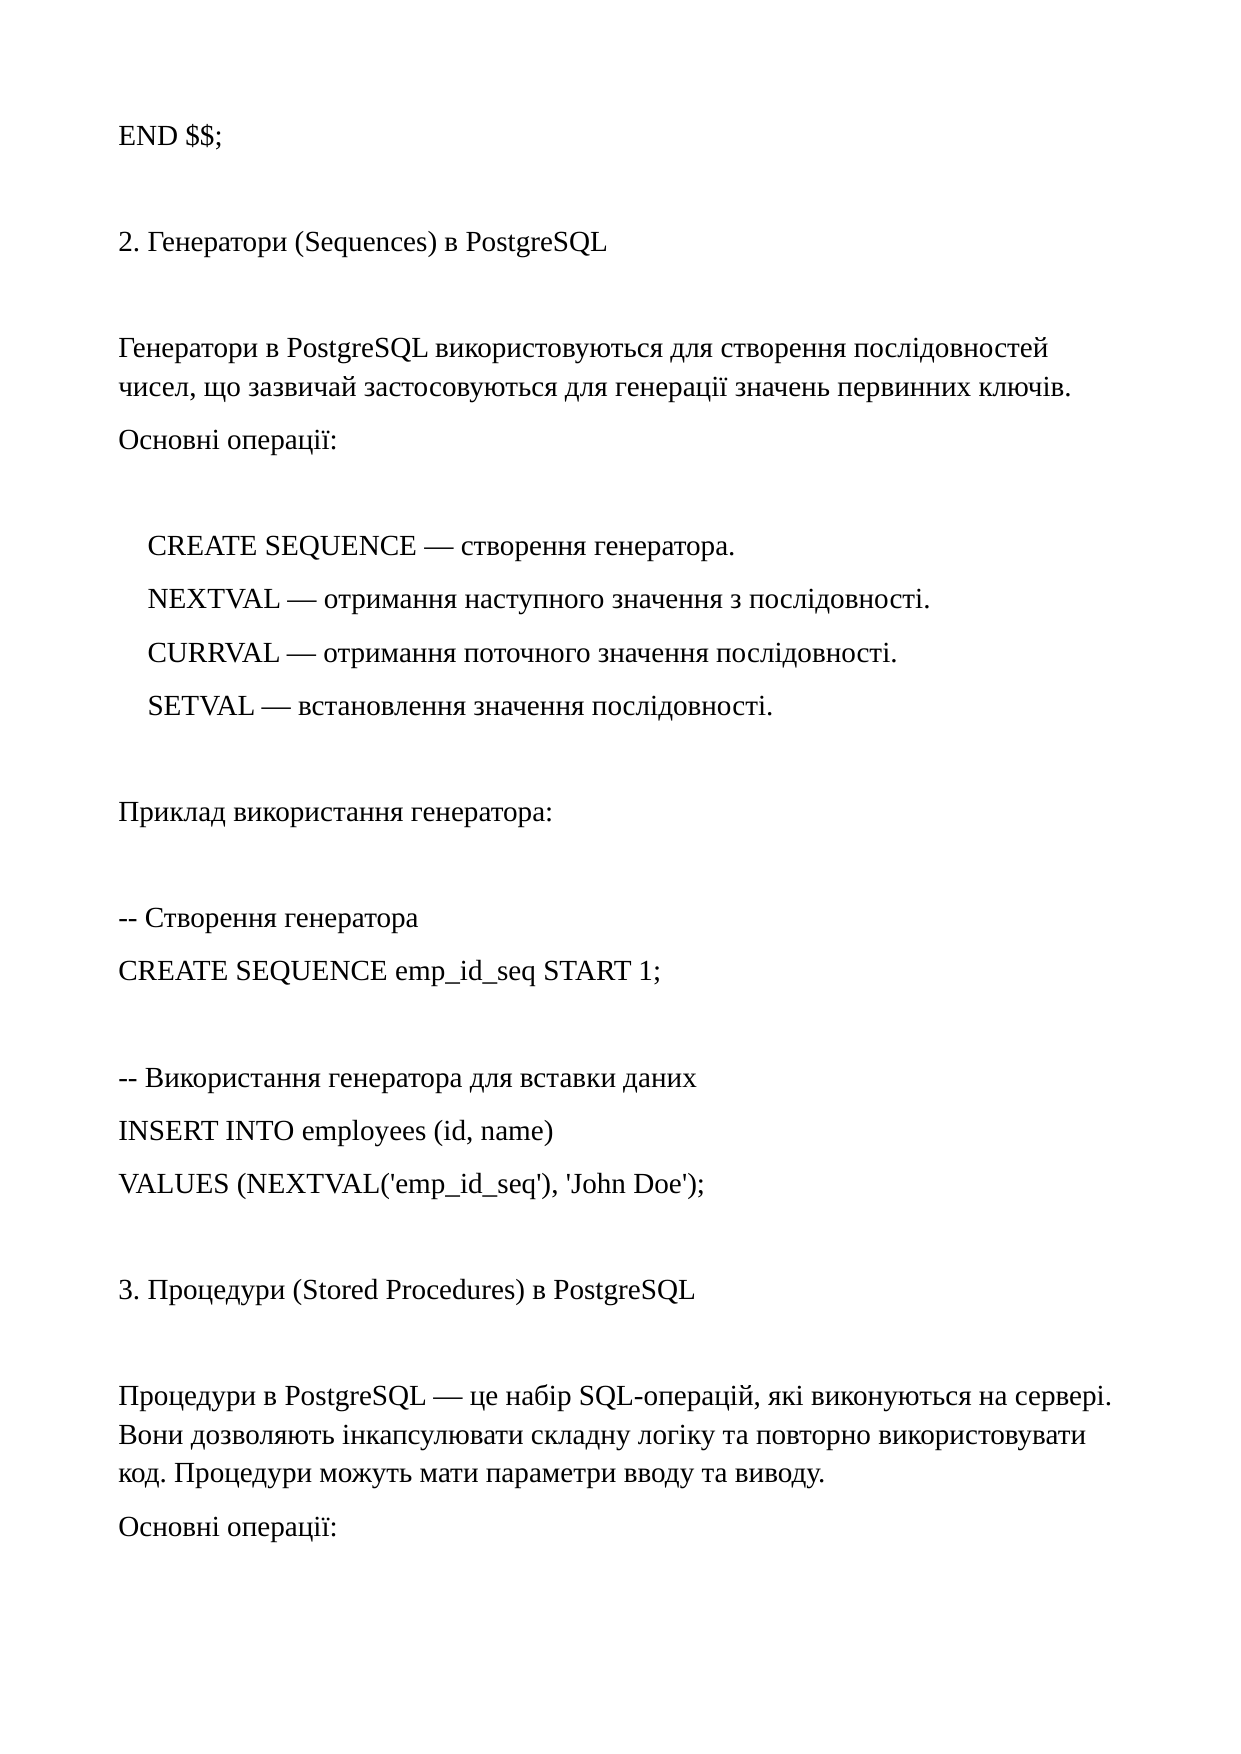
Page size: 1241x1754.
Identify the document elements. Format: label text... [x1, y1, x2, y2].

text CREATE SEQUENCE emp_id_seq START 1; [118, 953, 1122, 987]
text Приклад використання генератора: [118, 794, 1122, 828]
text 3. Процедури (Stored Procedures) в PostgreSQL [118, 1272, 1122, 1306]
text 2. Генератори (Sequences) в PostgreSQL [118, 224, 1122, 258]
text Генератори в PostgreSQL використовуються для створення послідовностей чисел, що зазвичай застосовуються для генерації значень первинних ключів. [118, 331, 1122, 403]
text Основні операції: [118, 422, 1122, 456]
text SETVAL — встановлення значення послідовності. [118, 688, 1122, 721]
text END $$; [118, 118, 1122, 152]
text -- Використання генератора для вставки даних [118, 1060, 1122, 1093]
text -- Створення генератора [118, 900, 1122, 934]
text NEXTVAL — отримання наступного значення з послідовності. [118, 582, 1122, 615]
text INSERT INTO employees (id, name) [118, 1113, 1122, 1146]
text Основні операції: [118, 1509, 1122, 1542]
text CREATE SEQUENCE — створення генератора. [118, 528, 1122, 562]
text VALUES (NEXTVAL('emp_id_seq'), 'John Doe'); [118, 1166, 1122, 1199]
text CURRVAL — отримання поточного значення послідовності. [118, 635, 1122, 668]
text Процедури в PostgreSQL — це набір SQL-операцій, які виконуються на сервері. Вони дозволяють інкапсулювати складну логіку та повторно використовувати код. Процедури можуть мати параметри вводу та виводу. [118, 1378, 1122, 1489]
